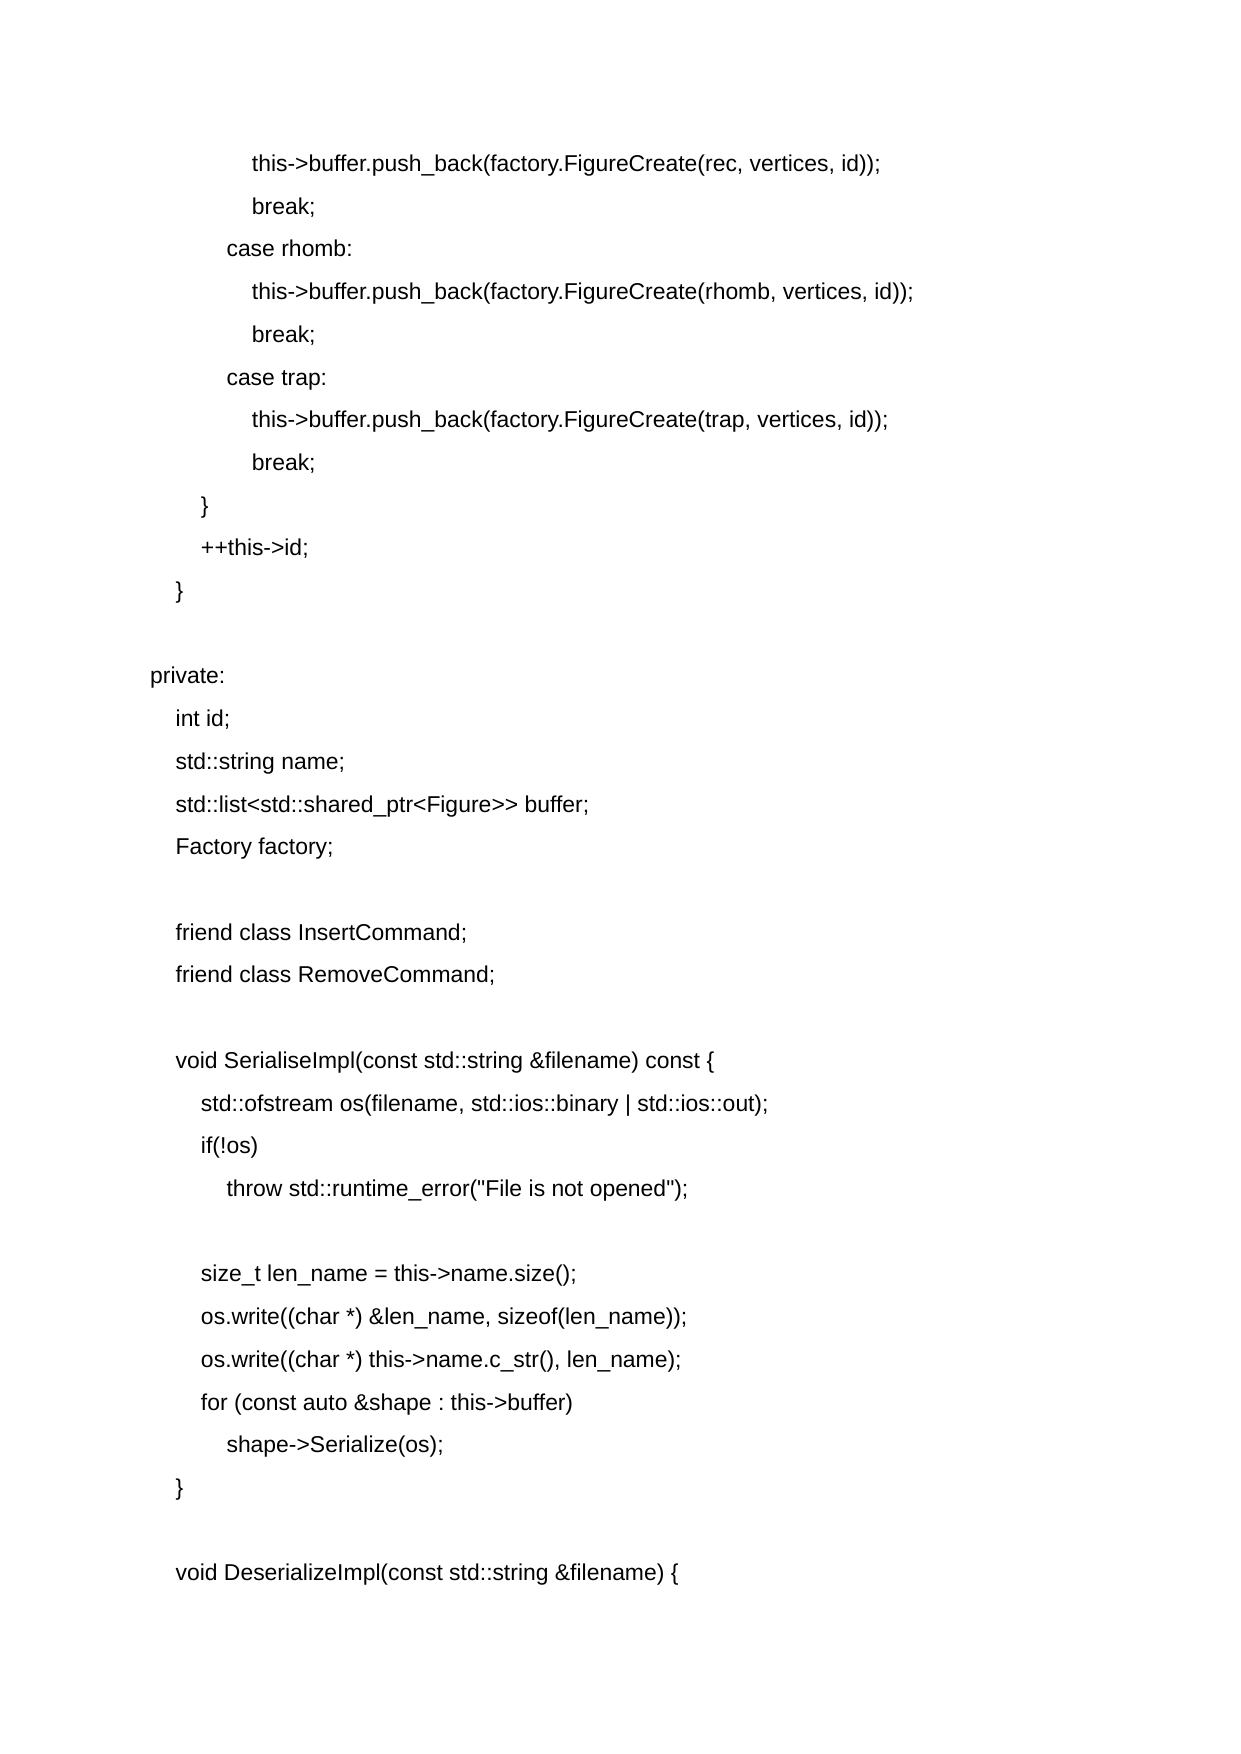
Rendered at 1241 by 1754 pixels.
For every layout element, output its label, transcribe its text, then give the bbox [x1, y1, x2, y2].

text Factory factory; [150, 833, 1090, 860]
text os.write((char *) &len_name, sizeof(len_name)); [150, 1303, 1090, 1329]
text if(!os) [150, 1132, 1090, 1159]
text ++this->id; [150, 534, 1090, 561]
text os.write((char *) this->name.c_str(), len_name); [150, 1346, 1090, 1372]
text break; [150, 193, 1090, 219]
text std::ofstream os(filename, std::ios::binary | std::ios::out); [150, 1089, 1090, 1116]
text shape->Serialize(os); [150, 1431, 1090, 1458]
text this->buffer.push_back(factory.FigureCreate(rhomb, vertices, id)); [150, 278, 1090, 304]
text size_t len_name = this->name.size(); [150, 1260, 1090, 1287]
text case rhomb: [150, 235, 1090, 262]
text friend class RemoveCommand; [150, 961, 1090, 988]
text break; [150, 449, 1090, 475]
text this->buffer.push_back(factory.FigureCreate(rec, vertices, id)); [150, 150, 1090, 176]
text } [150, 492, 1090, 518]
text friend class InsertCommand; [150, 919, 1090, 945]
text throw std::runtime_error("File is not opened"); [150, 1175, 1090, 1201]
text break; [150, 321, 1090, 347]
text private: [150, 662, 1090, 689]
text int id; [150, 705, 1090, 732]
text std::list<std::shared_ptr<Figure>> buffer; [150, 791, 1090, 817]
text this->buffer.push_back(factory.FigureCreate(trap, vertices, id)); [150, 406, 1090, 433]
text std::string name; [150, 748, 1090, 774]
text } [150, 1474, 1090, 1500]
text } [150, 577, 1090, 603]
text for (const auto &shape : this->buffer) [150, 1388, 1090, 1415]
text void SerialiseImpl(const std::string &filename) const { [150, 1047, 1090, 1073]
text void DeserializeImpl(const std::string &filename) { [150, 1559, 1090, 1586]
text case trap: [150, 363, 1090, 390]
